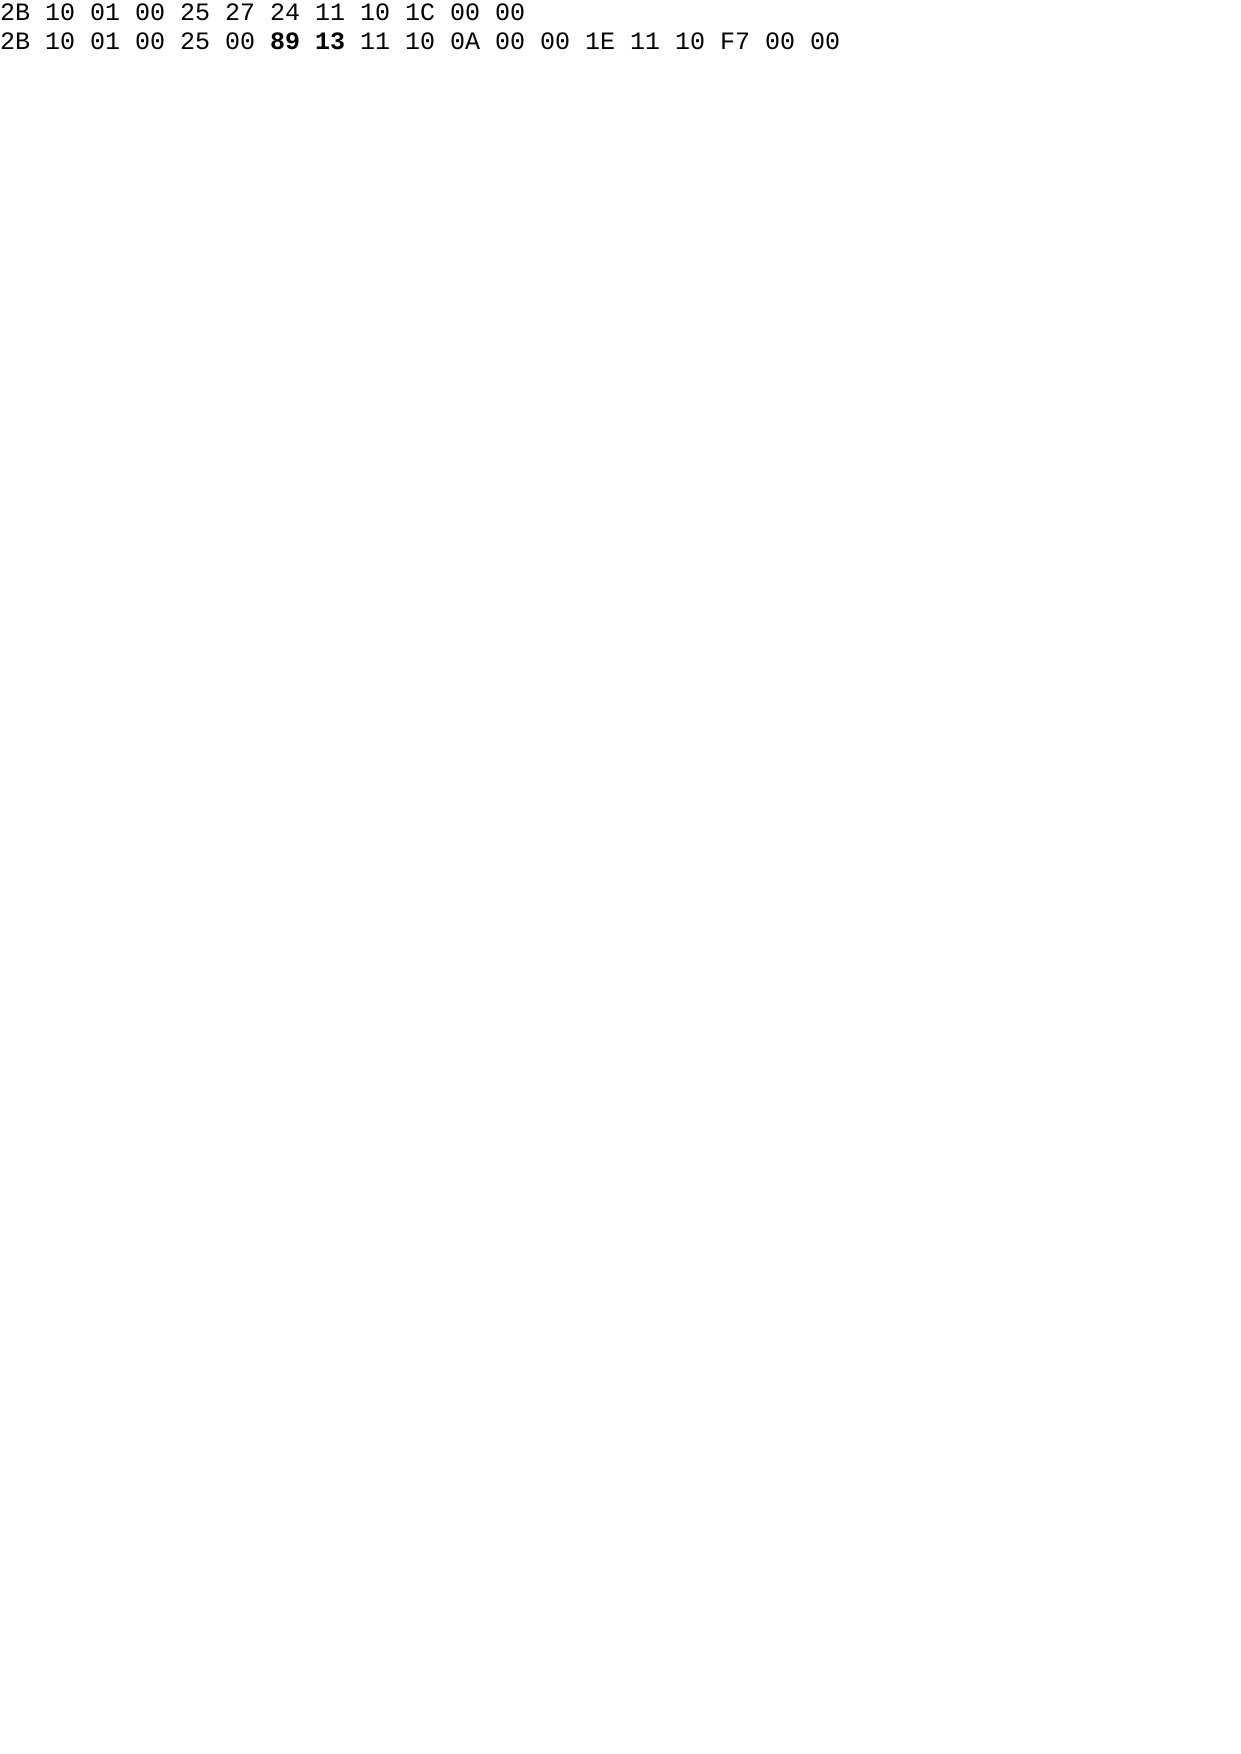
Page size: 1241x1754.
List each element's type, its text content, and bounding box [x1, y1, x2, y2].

text 2B 10 01 00 25 00 89 13 11 10 0A 00 00 1E 11 10 F7 00 00 [0, 28, 1241, 57]
text 2B 10 01 00 25 27 24 11 10 1C 00 00 [0, 0, 1241, 28]
